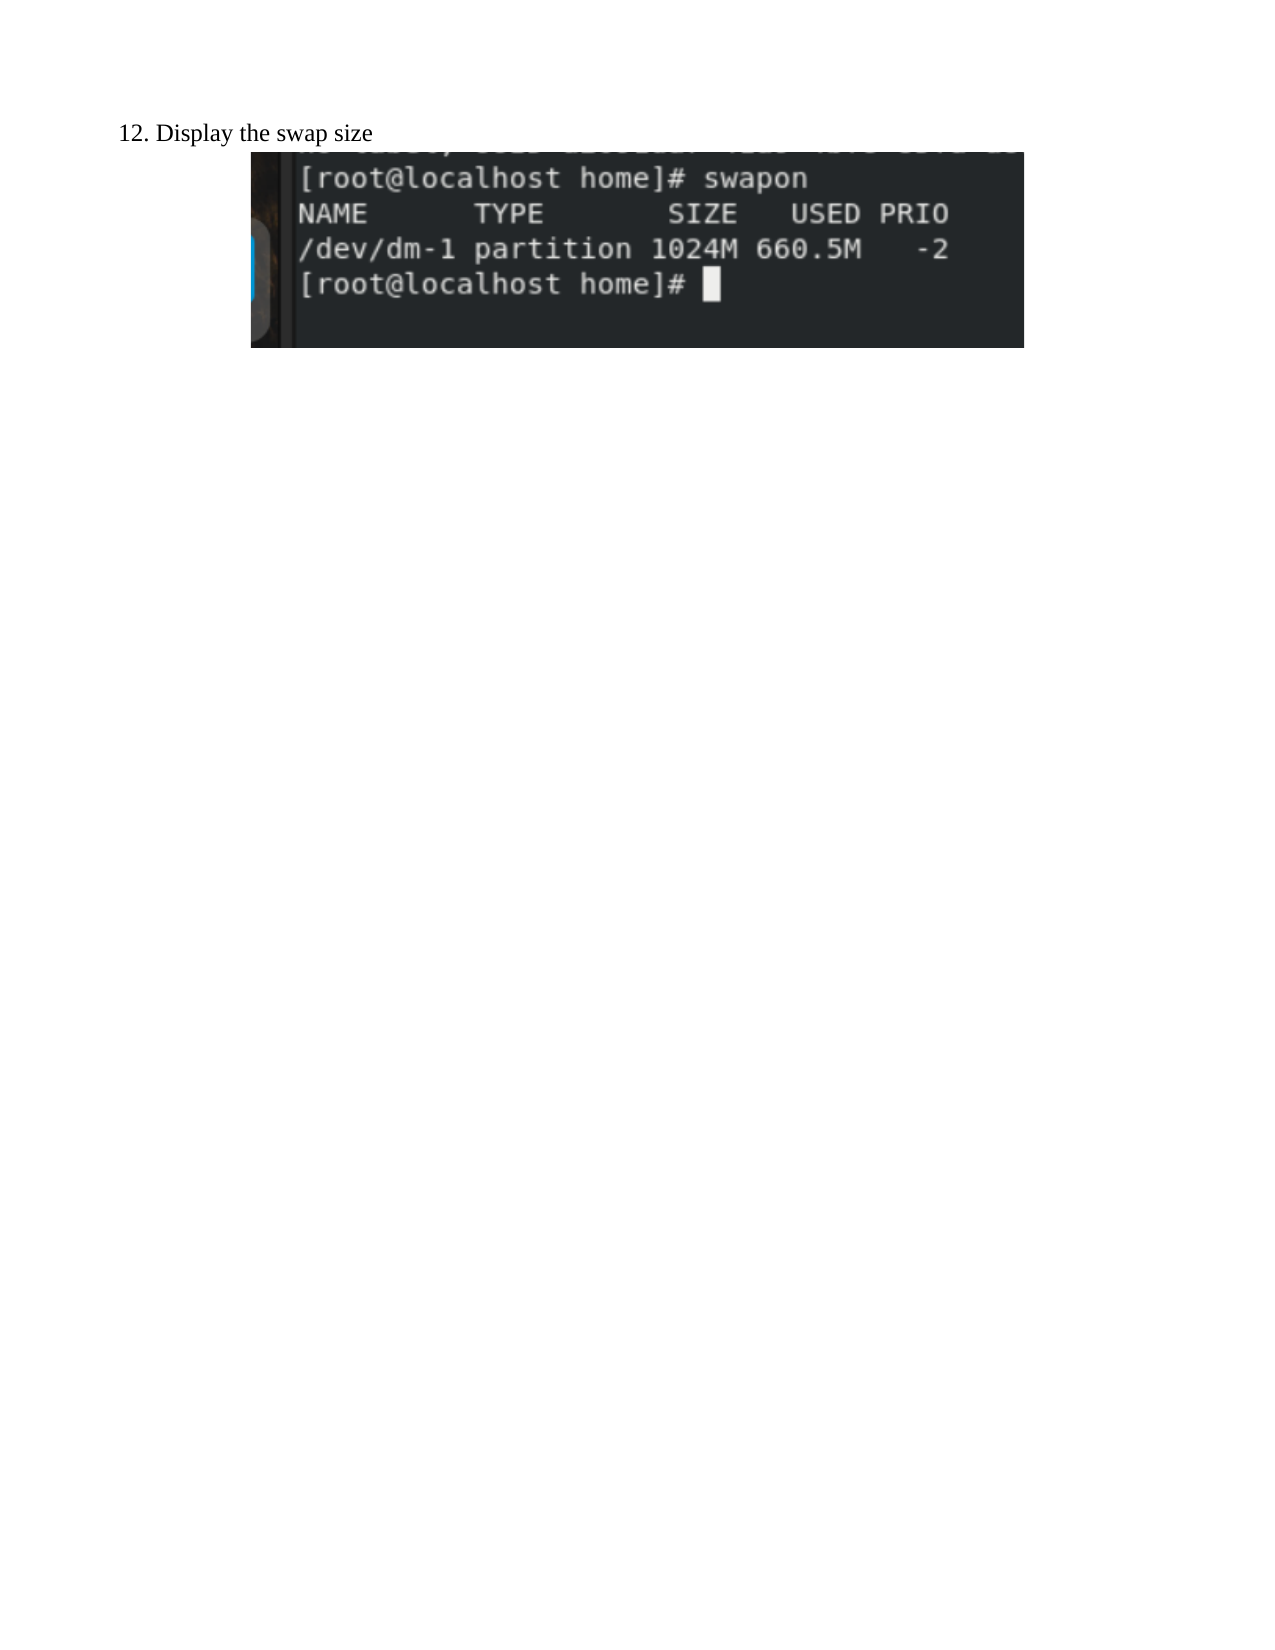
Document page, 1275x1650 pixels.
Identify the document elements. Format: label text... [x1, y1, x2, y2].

text 12. Display the swap size [118, 118, 1157, 147]
picture [250, 152, 1025, 348]
